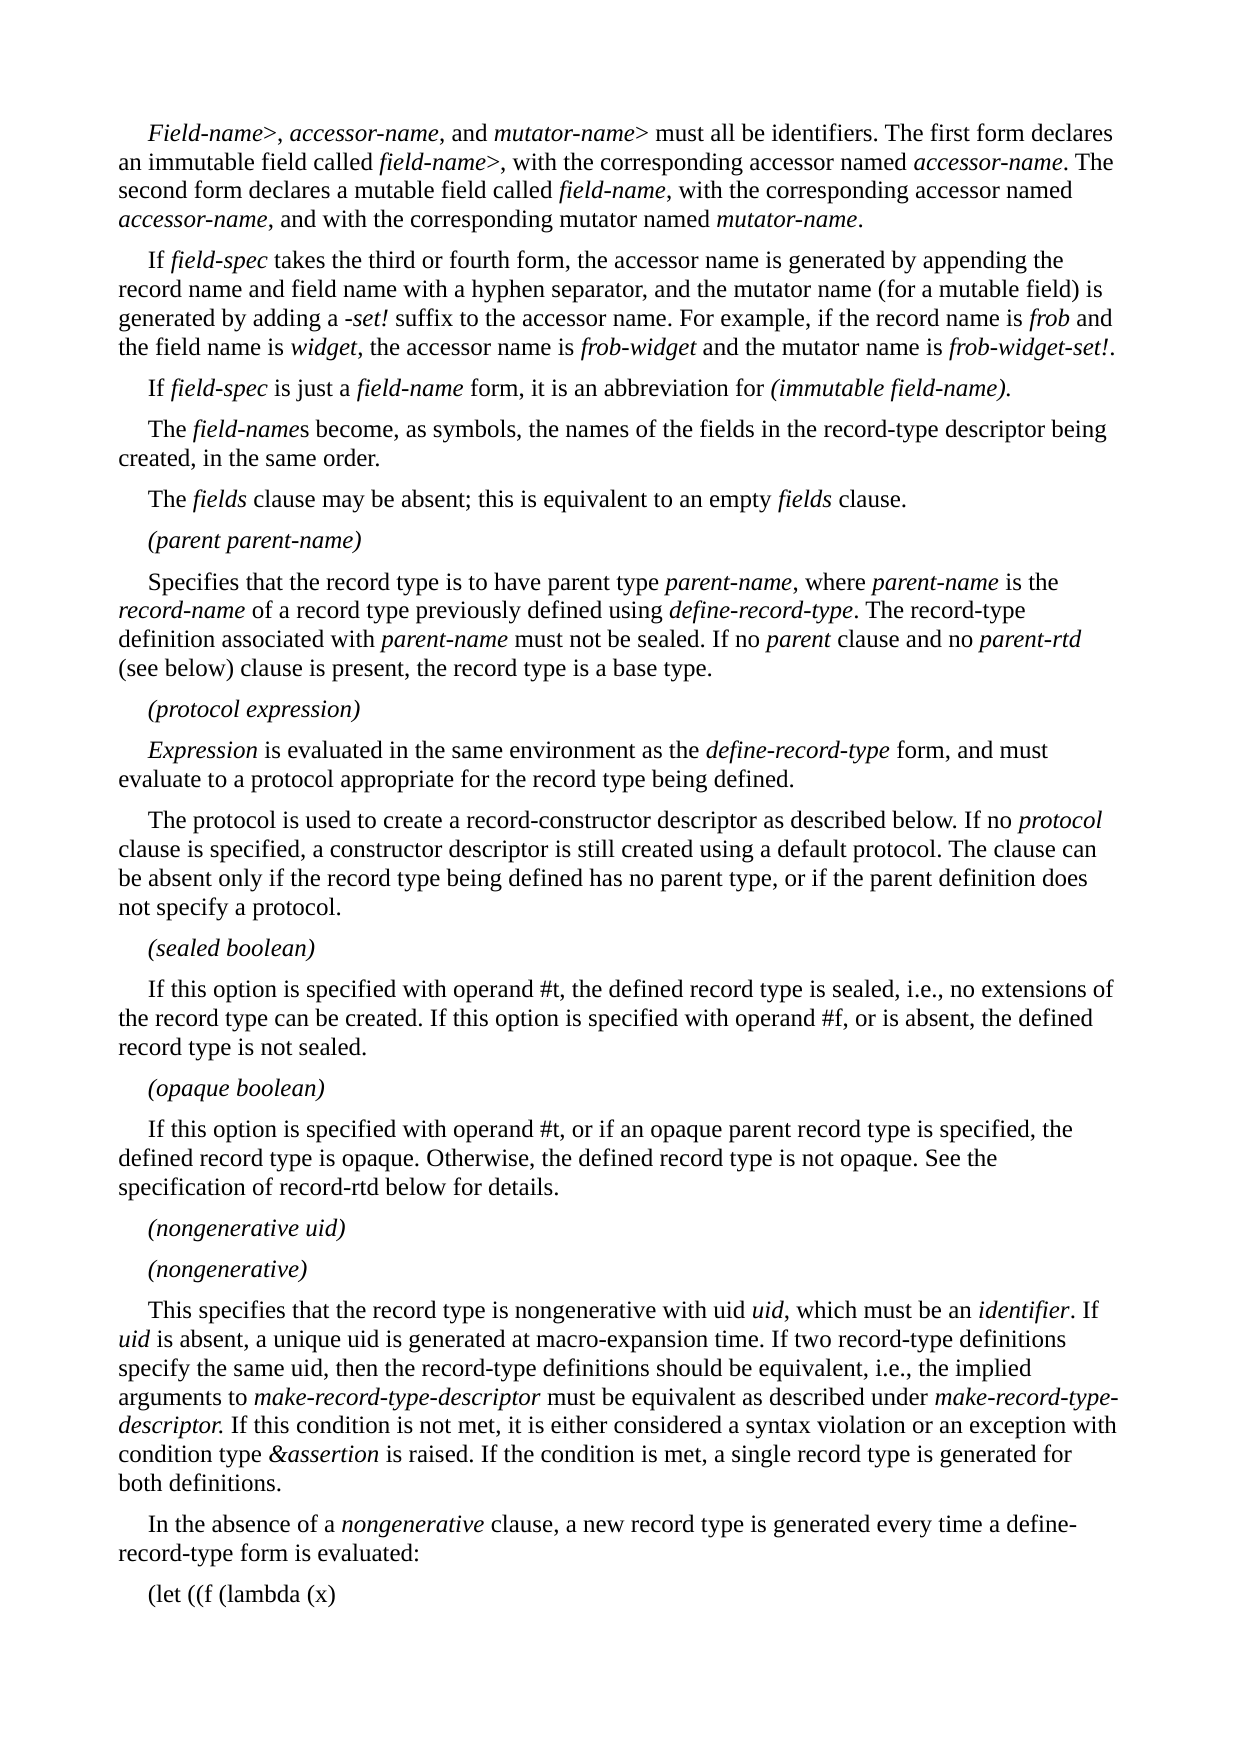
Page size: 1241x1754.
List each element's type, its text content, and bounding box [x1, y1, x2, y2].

text (sealed boolean) [118, 933, 1122, 962]
text This specifies that the record type is nongenerative with uid uid, which must be an identifier. If uid is absent, a unique uid is generated at macro-expansion time. If two record-type definitions specify the same uid, then the record-type definitions should be equivalent, i.e., the implied arguments to make-record-type-descriptor must be equivalent as described under make-record-type-descriptor. If this condition is not met, it is either considered a syntax violation or an exception with condition type &assertion is raised. If the condition is met, a single record type is generated for both definitions. [118, 1296, 1122, 1497]
text If this option is specified with operand #t, or if an opaque parent record type is specified, the defined record type is opaque. Otherwise, the defined record type is not opaque. See the specification of record-rtd below for details. [118, 1114, 1122, 1201]
text Specifies that the record type is to have parent type parent-name, where parent-name is the record-name of a record type previously defined using define-record-type. The record-type definition associated with parent-name must not be sealed. If no parent clause and no parent-rtd (see below) clause is present, the record type is a base type. [118, 567, 1122, 682]
text If field-spec is just a field-name form, it is an abbreviation for (immutable field-name). [118, 373, 1122, 402]
text The fields clause may be absent; this is equivalent to an empty fields clause. [118, 484, 1122, 513]
text Expression is evaluated in the same environment as the define-record-type form, and must evaluate to a protocol appropriate for the record type being defined. [118, 736, 1122, 793]
text (nongenerative) [118, 1254, 1122, 1283]
text (protocol expression) [118, 694, 1122, 723]
text The field-names become, as symbols, the names of the fields in the record-type descriptor being created, in the same order. [118, 414, 1122, 472]
text (let ((f (lambda (x) [118, 1579, 1122, 1608]
text In the absence of a nongenerative clause, a new record type is generated every time a define-record-type form is evaluated: [118, 1509, 1122, 1567]
text If this option is specified with operand #t, the defined record type is sealed, i.e., no extensions of the record type can be created. If this option is specified with operand #f, or is absent, the defined record type is not sealed. [118, 974, 1122, 1061]
text The protocol is used to create a record-constructor descriptor as described below. If no protocol clause is specified, a constructor descriptor is still created using a default protocol. The clause can be absent only if the record type being defined has no parent type, or if the parent definition does not specify a protocol. [118, 806, 1122, 921]
text (nongenerative uid) [118, 1213, 1122, 1242]
text (opaque boolean) [118, 1073, 1122, 1102]
text Field-name>, accessor-name, and mutator-name> must all be identifiers. The first form declares an immutable field called field-name>, with the corresponding accessor named accessor-name. The second form declares a mutable field called field-name, with the corresponding accessor named accessor-name, and with the corresponding mutator named mutator-name. [118, 118, 1122, 233]
text (parent parent-name) [118, 526, 1122, 554]
text If field-spec takes the third or fourth form, the accessor name is generated by appending the record name and field name with a hyphen separator, and the mutator name (for a mutable field) is generated by adding a -set! suffix to the accessor name. For example, if the record name is frob and the field name is widget, the accessor name is frob-widget and the mutator name is frob-widget-set!. [118, 246, 1122, 361]
